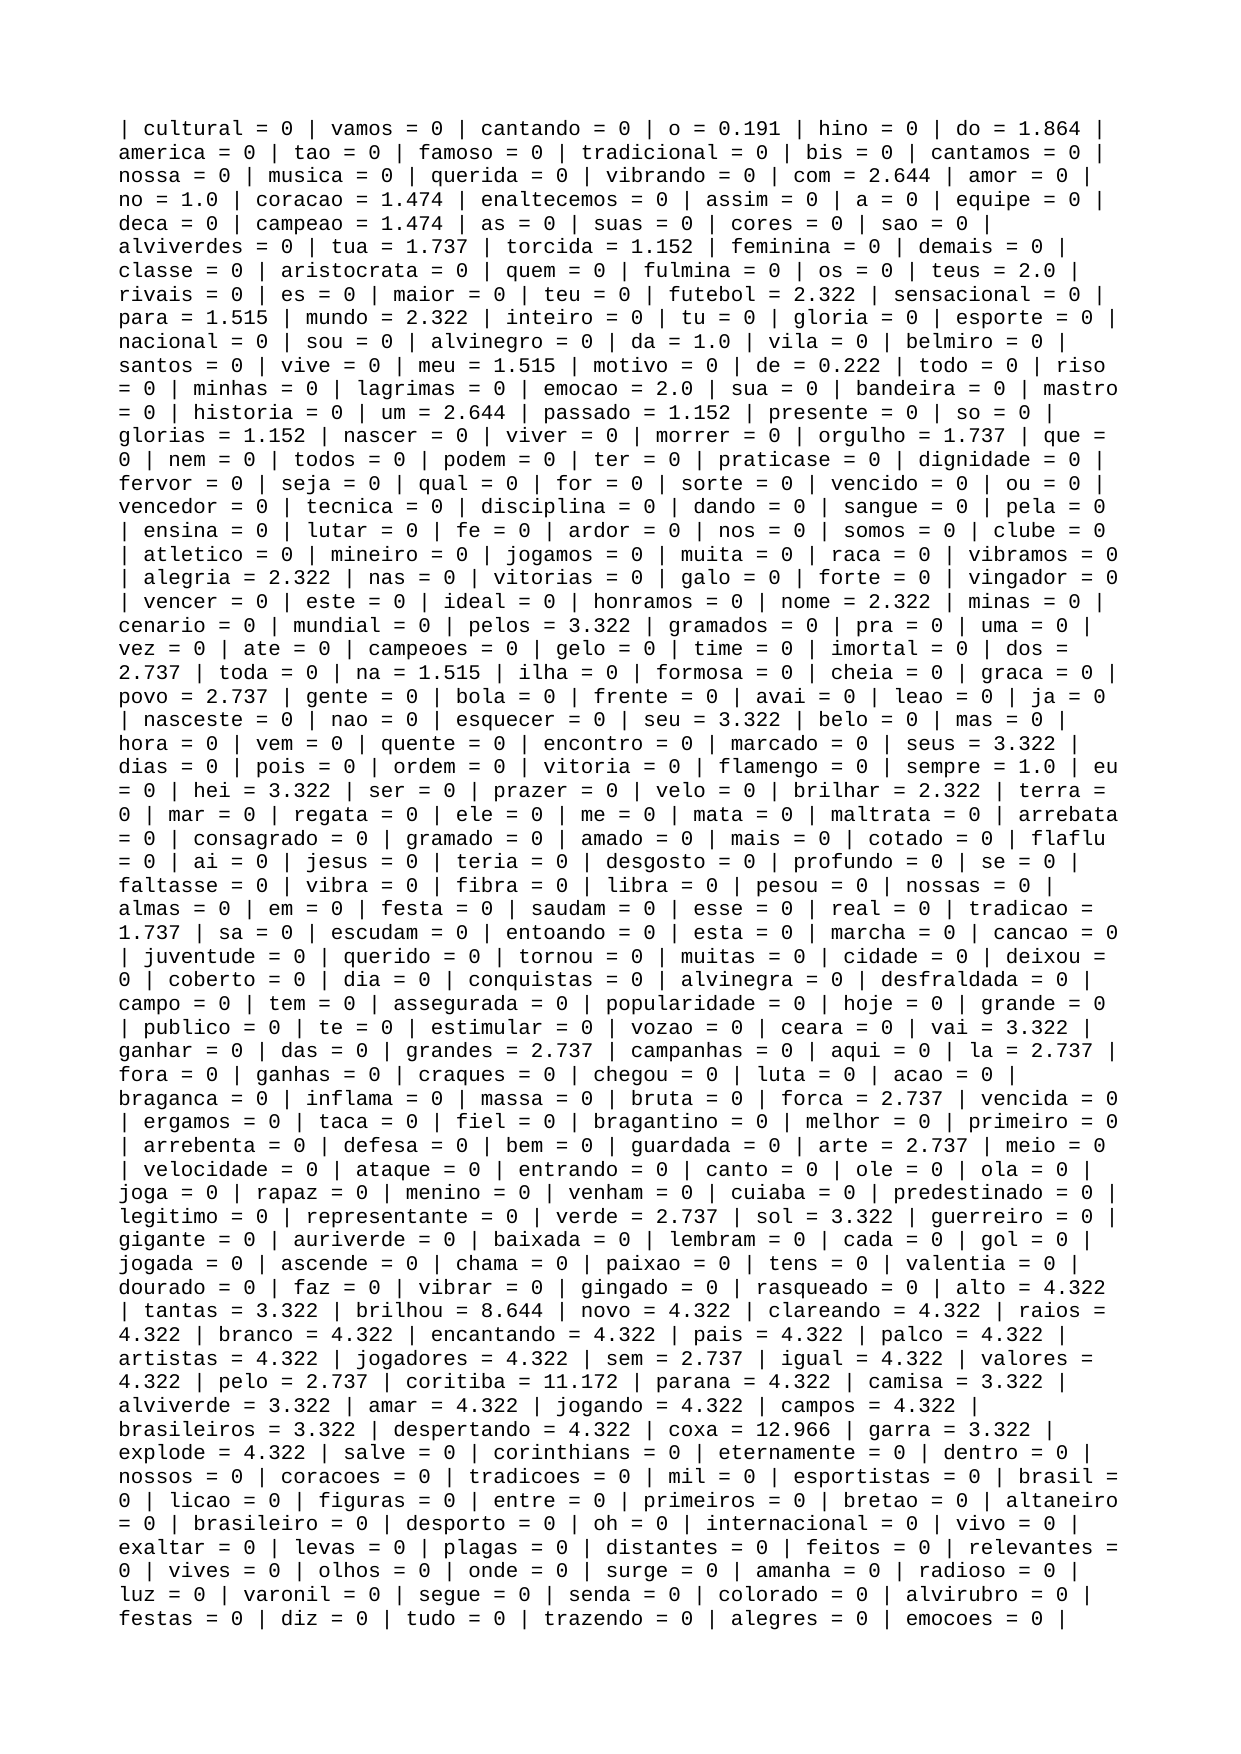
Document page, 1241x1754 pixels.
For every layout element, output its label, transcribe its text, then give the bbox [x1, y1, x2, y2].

text | cultural = 0 | vamos = 0 | cantando = 0 | o = 0.191 | hino = 0 | do = 1.864 | america = 0 | tao = 0 | famoso = 0 | tradicional = 0 | bis = 0 | cantamos = 0 | nossa = 0 | musica = 0 | querida = 0 | vibrando = 0 | com = 2.644 | amor = 0 | no = 1.0 | coracao = 1.474 | enaltecemos = 0 | assim = 0 | a = 0 | equipe = 0 | deca = 0 | campeao = 1.474 | as = 0 | suas = 0 | cores = 0 | sao = 0 | alviverdes = 0 | tua = 1.737 | torcida = 1.152 | feminina = 0 | demais = 0 | classe = 0 | aristocrata = 0 | quem = 0 | fulmina = 0 | os = 0 | teus = 2.0 | rivais = 0 | es = 0 | maior = 0 | teu = 0 | futebol = 2.322 | sensacional = 0 | para = 1.515 | mundo = 2.322 | inteiro = 0 | tu = 0 | gloria = 0 | esporte = 0 | nacional = 0 | sou = 0 | alvinegro = 0 | da = 1.0 | vila = 0 | belmiro = 0 | santos = 0 | vive = 0 | meu = 1.515 | motivo = 0 | de = 0.222 | todo = 0 | riso = 0 | minhas = 0 | lagrimas = 0 | emocao = 2.0 | sua = 0 | bandeira = 0 | mastro = 0 | historia = 0 | um = 2.644 | passado = 1.152 | presente = 0 | so = 0 | glorias = 1.152 | nascer = 0 | viver = 0 | morrer = 0 | orgulho = 1.737 | que = 0 | nem = 0 | todos = 0 | podem = 0 | ter = 0 | praticase = 0 | dignidade = 0 | fervor = 0 | seja = 0 | qual = 0 | for = 0 | sorte = 0 | vencido = 0 | ou = 0 | vencedor = 0 | tecnica = 0 | disciplina = 0 | dando = 0 | sangue = 0 | pela = 0 | ensina = 0 | lutar = 0 | fe = 0 | ardor = 0 | nos = 0 | somos = 0 | clube = 0 | atletico = 0 | mineiro = 0 | jogamos = 0 | muita = 0 | raca = 0 | vibramos = 0 | alegria = 2.322 | nas = 0 | vitorias = 0 | galo = 0 | forte = 0 | vingador = 0 | vencer = 0 | este = 0 | ideal = 0 | honramos = 0 | nome = 2.322 | minas = 0 | cenario = 0 | mundial = 0 | pelos = 3.322 | gramados = 0 | pra = 0 | uma = 0 | vez = 0 | ate = 0 | campeoes = 0 | gelo = 0 | time = 0 | imortal = 0 | dos = 2.737 | toda = 0 | na = 1.515 | ilha = 0 | formosa = 0 | cheia = 0 | graca = 0 | povo = 2.737 | gente = 0 | bola = 0 | frente = 0 | avai = 0 | leao = 0 | ja = 0 | nasceste = 0 | nao = 0 | esquecer = 0 | seu = 3.322 | belo = 0 | mas = 0 | hora = 0 | vem = 0 | quente = 0 | encontro = 0 | marcado = 0 | seus = 3.322 | dias = 0 | pois = 0 | ordem = 0 | vitoria = 0 | flamengo = 0 | sempre = 1.0 | eu = 0 | hei = 3.322 | ser = 0 | prazer = 0 | velo = 0 | brilhar = 2.322 | terra = 0 | mar = 0 | regata = 0 | ele = 0 | me = 0 | mata = 0 | maltrata = 0 | arrebata = 0 | consagrado = 0 | gramado = 0 | amado = 0 | mais = 0 | cotado = 0 | flaflu = 0 | ai = 0 | jesus = 0 | teria = 0 | desgosto = 0 | profundo = 0 | se = 0 | faltasse = 0 | vibra = 0 | fibra = 0 | libra = 0 | pesou = 0 | nossas = 0 | almas = 0 | em = 0 | festa = 0 | saudam = 0 | esse = 0 | real = 0 | tradicao = 1.737 | sa = 0 | escudam = 0 | entoando = 0 | esta = 0 | marcha = 0 | cancao = 0 | juventude = 0 | querido = 0 | tornou = 0 | muitas = 0 | cidade = 0 | deixou = 0 | coberto = 0 | dia = 0 | conquistas = 0 | alvinegra = 0 | desfraldada = 0 | campo = 0 | tem = 0 | assegurada = 0 | popularidade = 0 | hoje = 0 | grande = 0 | publico = 0 | te = 0 | estimular = 0 | vozao = 0 | ceara = 0 | vai = 3.322 | ganhar = 0 | das = 0 | grandes = 2.737 | campanhas = 0 | aqui = 0 | la = 2.737 | fora = 0 | ganhas = 0 | craques = 0 | chegou = 0 | luta = 0 | acao = 0 | braganca = 0 | inflama = 0 | massa = 0 | bruta = 0 | forca = 2.737 | vencida = 0 | ergamos = 0 | taca = 0 | fiel = 0 | bragantino = 0 | melhor = 0 | primeiro = 0 | arrebenta = 0 | defesa = 0 | bem = 0 | guardada = 0 | arte = 2.737 | meio = 0 | velocidade = 0 | ataque = 0 | entrando = 0 | canto = 0 | ole = 0 | ola = 0 | joga = 0 | rapaz = 0 | menino = 0 | venham = 0 | cuiaba = 0 | predestinado = 0 | legitimo = 0 | representante = 0 | verde = 2.737 | sol = 3.322 | guerreiro = 0 | gigante = 0 | auriverde = 0 | baixada = 0 | lembram = 0 | cada = 0 | gol = 0 | jogada = 0 | ascende = 0 | chama = 0 | paixao = 0 | tens = 0 | valentia = 0 | dourado = 0 | faz = 0 | vibrar = 0 | gingado = 0 | rasqueado = 0 | alto = 4.322 | tantas = 3.322 | brilhou = 8.644 | novo = 4.322 | clareando = 4.322 | raios = 4.322 | branco = 4.322 | encantando = 4.322 | pais = 4.322 | palco = 4.322 | artistas = 4.322 | jogadores = 4.322 | sem = 2.737 | igual = 4.322 | valores = 4.322 | pelo = 2.737 | coritiba = 11.172 | parana = 4.322 | camisa = 3.322 | alviverde = 3.322 | amar = 4.322 | jogando = 4.322 | campos = 4.322 | brasileiros = 3.322 | despertando = 4.322 | coxa = 12.966 | garra = 3.322 | explode = 4.322 | salve = 0 | corinthians = 0 | eternamente = 0 | dentro = 0 | nossos = 0 | coracoes = 0 | tradicoes = 0 | mil = 0 | esportistas = 0 | brasil = 0 | licao = 0 | figuras = 0 | entre = 0 | primeiros = 0 | bretao = 0 | altaneiro = 0 | brasileiro = 0 | desporto = 0 | oh = 0 | internacional = 0 | vivo = 0 | exaltar = 0 | levas = 0 | plagas = 0 | distantes = 0 | feitos = 0 | relevantes = 0 | vives = 0 | olhos = 0 | onde = 0 | surge = 0 | amanha = 0 | radioso = 0 | luz = 0 | varonil = 0 | segue = 0 | senda = 0 | colorado = 0 | alvirubro = 0 | festas = 0 | diz = 0 | tudo = 0 | trazendo = 0 | alegres = 0 | emocoes = 0 | [118, 118, 1122, 1631]
